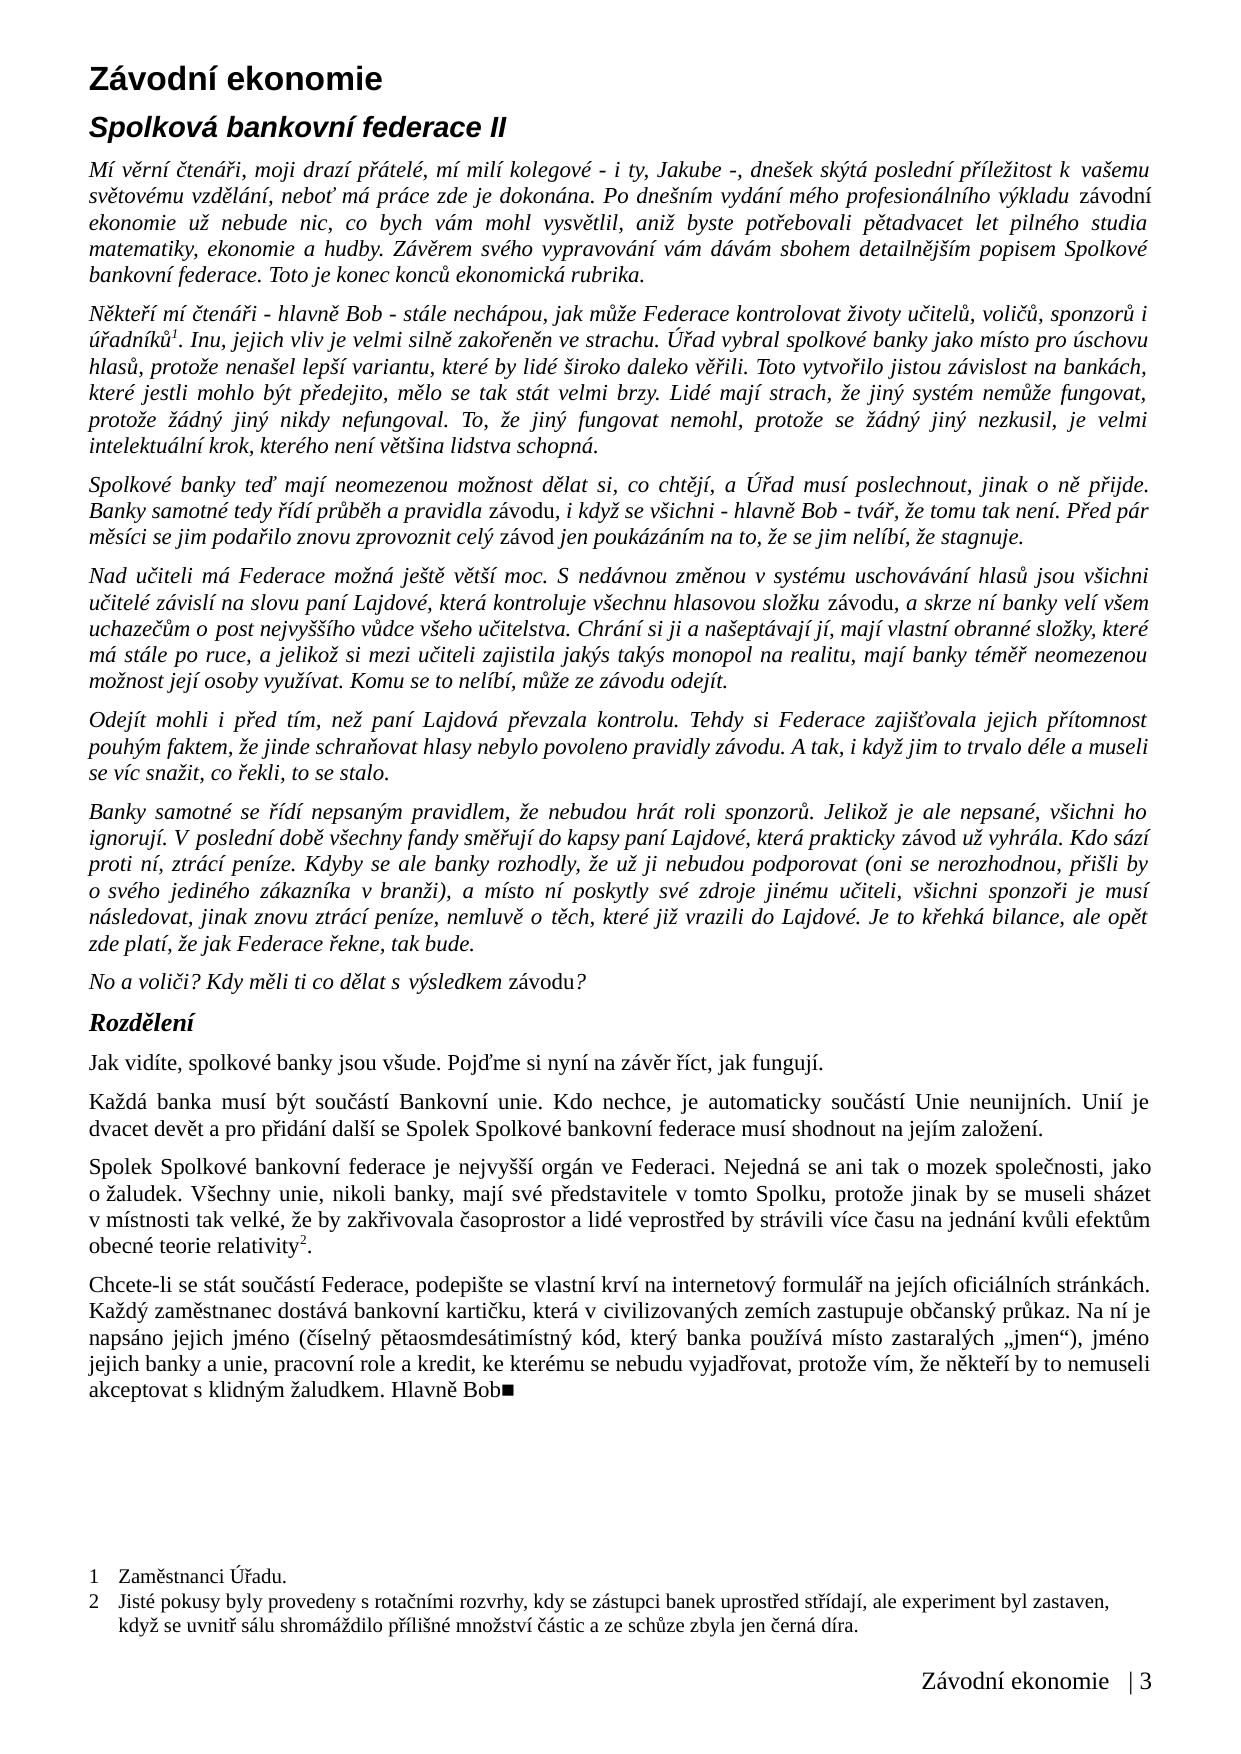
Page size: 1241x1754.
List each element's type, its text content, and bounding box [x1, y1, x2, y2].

text Odejít mohli i před tím, než paní Lajdová převzala kontrolu. Tehdy si Federace zajišťovala jejich přítomnost pouhým faktem, že jinde schraňovat hlasy nebylo povoleno pravidly závodu. A tak, i když jim to trvalo déle a museli se víc snažit, co řekli, to se stalo. [88, 706, 1152, 785]
text Chcete-li se stát součástí Federace, podepište se vlastní krví na internetový formulář na jejích oficiálních stránkách. Každý zaměstnanec dostává bankovní kartičku, která v civilizovaných zemích zastupuje občanský průkaz. Na ní je napsáno jejich jméno (číselný pětaosmdesátimístný kód, který banka používá místo zastaralých „jmen“), jméno jejich banky a unie, pracovní role a kredit, ke kterému se nebudu vyjadřovat, protože vím, že někteří by to nemuseli akceptovat s klidným žaludkem. Hlavně Bob■ [88, 1271, 1152, 1403]
subtitle Spolková bankovní federace II [88, 110, 1152, 144]
text Mí věrní čtenáři, moji drazí přátelé, mí milí kolegové - i ty, Jakube -, dnešek skýtá poslední příležitost k vašemu světovému vzdělání, neboť má práce zde je dokonána. Po dnešním vydání mého profesionálního výkladu závodní ekonomie už nebude nic, co bych vám mohl vysvětlil, aniž byste potřebovali pětadvacet let pilného studia matematiky, ekonomie a hudby. Závěrem svého vypravování vám dávám sbohem detailnějším popisem Spolkové bankovní federace. Toto je konec konců ekonomická rubrika. [88, 156, 1152, 288]
text Rozdělení [88, 1007, 1152, 1037]
text Někteří mí čtenáři - hlavně Bob - stále nechápou, jak může Federace kontrolovat životy učitelů, voličů, sponzorů i úřadníků. Inu, jejich vliv je velmi silně zakořeněn ve strachu. Úřad vybral spolkové banky jako místo pro úschovu hlasů, protože nenašel lepší variantu, které by lidé široko daleko věřili. Toto vytvořilo jistou závislost na bankách, které jestli mohlo být předejito, mělo se tak stát velmi brzy. Lidé mají strach, že jiný systém nemůže fungovat, protože žádný jiný nikdy nefungoval. To, že jiný fungovat nemohl, protože se žádný jiný nezkusil, je velmi intelektuální krok, kterého není většina lidstva schopná. [88, 300, 1152, 458]
subtitle Závodní ekonomie [88, 59, 1152, 98]
text Jak vidíte, spolkové banky jsou všude. Pojďme si nyní na závěr říct, jak fungují. [88, 1049, 1152, 1076]
text Každá banka musí být součástí Bankovní unie. Kdo nechce, je automaticky součástí Unie neunijních. Unií je dvacet devět a pro přidání další se Spolek Spolkové bankovní federace musí shodnout na jejím založení. [88, 1088, 1152, 1141]
text No a voliči? Kdy měli ti co dělat s výsledkem závodu? [88, 968, 1152, 995]
text Spolkové banky teď mají neomezenou možnost dělat si, co chtějí, a Úřad musí poslechnout, jinak o ně přijde. Banky samotné tedy řídí průběh a pravidla závodu, i když se všichni - hlavně Bob - tvář, že tomu tak není. Před pár měsíci se jim podařilo znovu zprovoznit celý závod jen poukázáním na to, že se jim nelíbí, že stagnuje. [88, 471, 1152, 550]
text Nad učiteli má Federace možná ještě větší moc. S nedávnou změnou v systému uschovávání hlasů jsou všichni učitelé závislí na slovu paní Lajdové, která kontroluje všechnu hlasovou složku závodu, a skrze ní banky velí všem uchazečům o post nejvyššího vůdce všeho učitelstva. Chrání si ji a našeptávají jí, mají vlastní obranné složky, které má stále po ruce, a jelikož si mezi učiteli zajistila jakýs takýs monopol na realitu, mají banky téměř neomezenou možnost její osoby využívat. Komu se to nelíbí, může ze závodu odejít. [88, 562, 1152, 694]
text Spolek Spolkové bankovní federace je nejvyšší orgán ve Federaci. Nejedná se ani tak o mozek společnosti, jako o žaludek. Všechny unie, nikoli banky, mají své představitele v tomto Spolku, protože jinak by se museli sházet v místnosti tak velké, že by zakřivovala časoprostor a lidé veprostřed by strávili více času na jednání kvůli efektům obecné teorie relativity. [88, 1153, 1152, 1259]
text Zaměstnanci Úřadu. [88, 1564, 1152, 1588]
text Jisté pokusy byly provedeny s rotačními rozvrhy, kdy se zástupci banek uprostřed střídají, ale experiment byl zastaven, když se uvnitř sálu shromáždilo přílišné množství částic a ze schůze zbyla jen černá díra. [88, 1588, 1152, 1637]
text Banky samotné se řídí nepsaným pravidlem, že nebudou hrát roli sponzorů. Jelikož je ale nepsané, všichni ho ignorují. V poslední době všechny fandy směřují do kapsy paní Lajdové, která prakticky závod už vyhrála. Kdo sází proti ní, ztrácí peníze. Kdyby se ale banky rozhodly, že už ji nebudou podporovat (oni se nerozhodnou, přišli by o svého jediného zákazníka v branži), a místo ní poskytly své zdroje jinému učiteli, všichni sponzoři je musí následovat, jinak znovu ztrácí peníze, nemluvě o těch, které již vrazili do Lajdové. Je to křehká bilance, ale opět zde platí, že jak Federace řekne, tak bude. [88, 798, 1152, 956]
